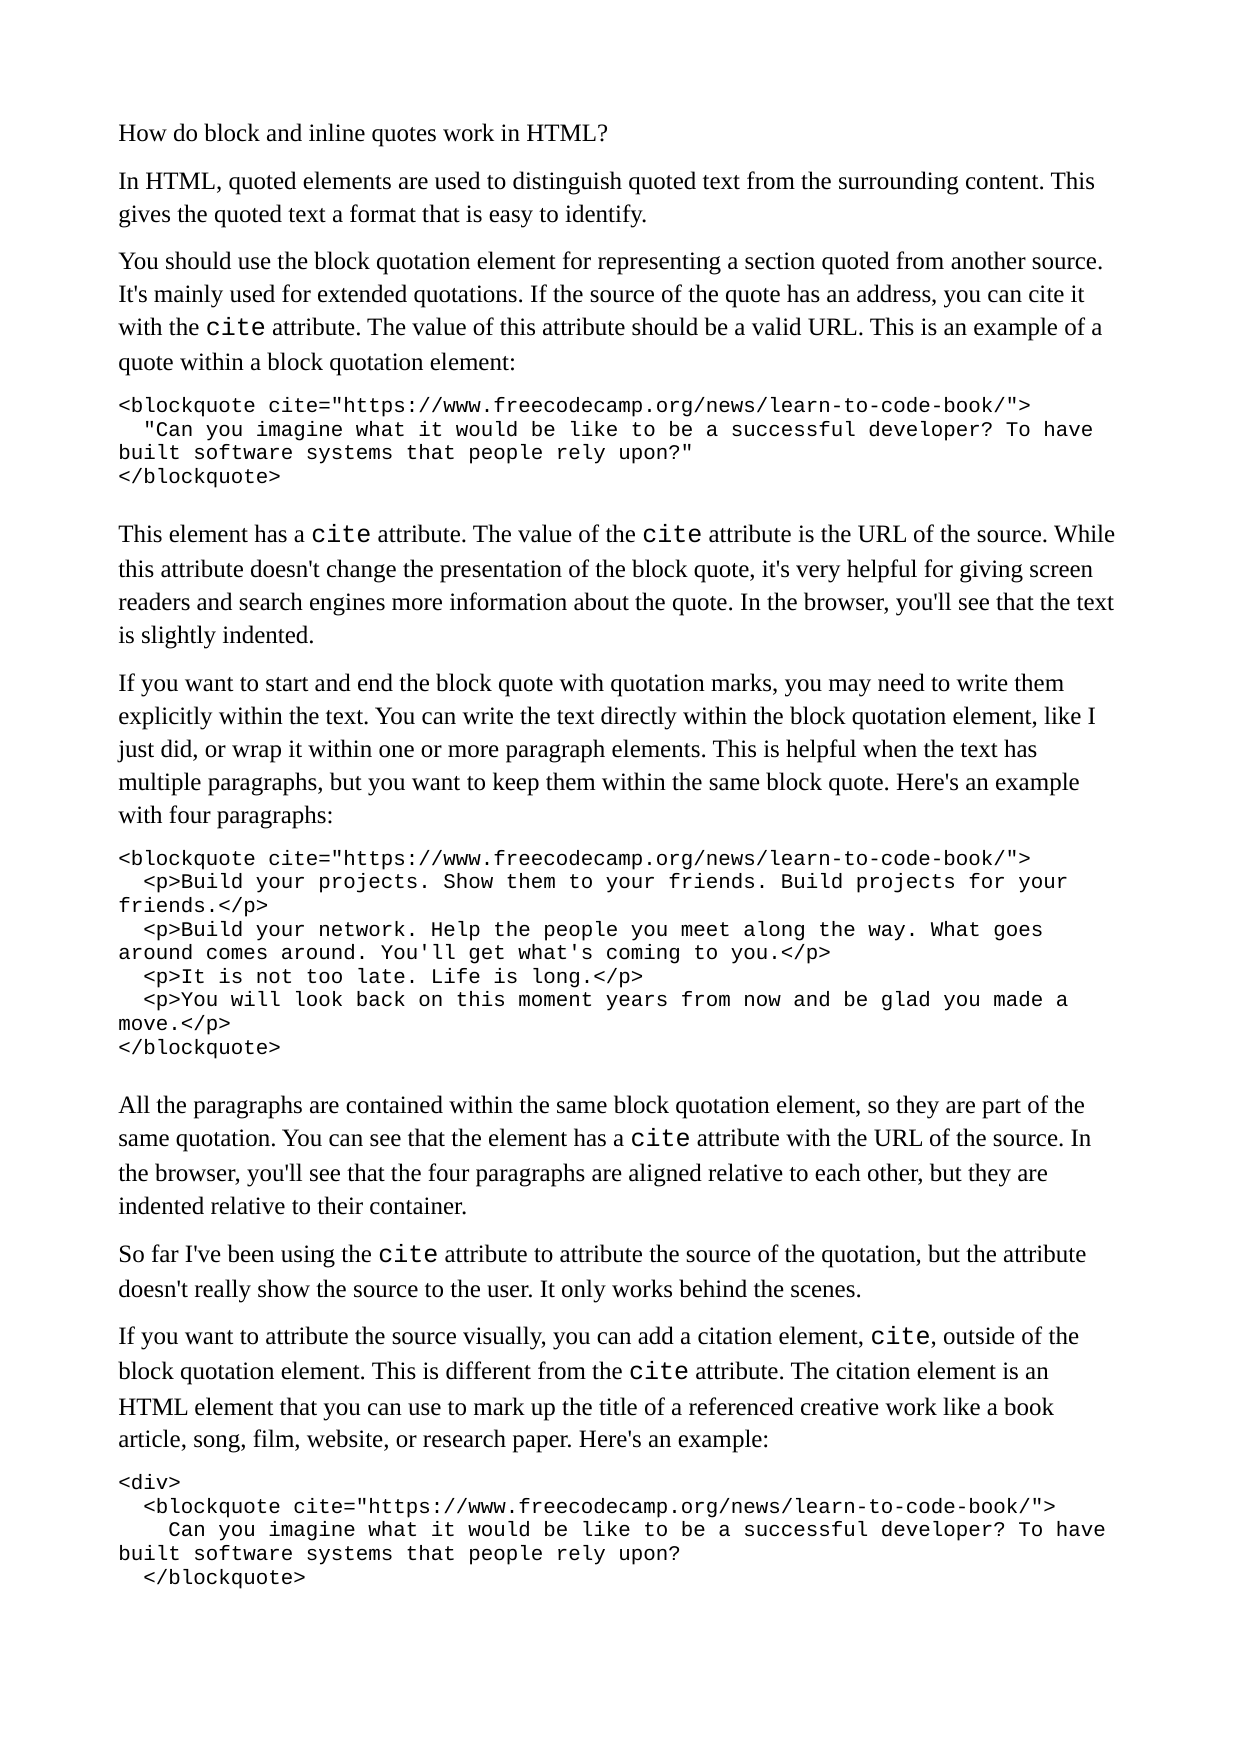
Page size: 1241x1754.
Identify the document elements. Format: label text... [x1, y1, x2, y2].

text In HTML, quoted elements are used to distinguish quoted text from the surrounding content. This gives the quoted text a format that is easy to identify. [118, 166, 1122, 227]
text So far I've been using the cite attribute to attribute the source of the quotation, but the attribute doesn't really show the source to the user. It only works behind the scenes. [118, 1239, 1122, 1302]
text "Can you imagine what it would be like to be a successful developer? To have built software systems that people rely upon?" [118, 419, 1122, 466]
text If you want to start and end the block quote with quotation marks, you may need to write them explicitly within the text. You can write the text directly within the block quotation element, like I just did, or wrap it within one or more paragraph elements. This is helpful when the text has multiple paragraphs, but you want to keep them within the same block quote. Here's an example with four paragraphs: [118, 668, 1122, 829]
text This element has a cite attribute. The value of the cite attribute is the URL of the source. While this attribute doesn't change the presentation of the block quote, it's very helpful for giving screen readers and search engines more information about the quote. In the browser, you'll see that the text is slightly indented. [118, 519, 1122, 649]
text </blockquote> [118, 466, 1122, 490]
text <p>Build your network. Help the people you meet along the way. What goes around comes around. You'll get what's coming to you.</p> [118, 918, 1122, 966]
text All the paragraphs are contained within the same block quotation element, so they are part of the same quotation. You can see that the element has a cite attribute with the URL of the source. In the browser, you'll see that the four paragraphs are aligned relative to each other, but they are indented relative to their container. [118, 1090, 1122, 1220]
text </blockquote> [118, 1567, 1122, 1590]
text <p>Build your projects. Show them to your friends. Build projects for your friends.</p> [118, 871, 1122, 918]
text How do block and inline quotes work in HTML? [118, 118, 1122, 147]
text <div> [118, 1472, 1122, 1496]
text <p>You will look back on this moment years from now and be glad you made a move.</p> [118, 989, 1122, 1037]
text <blockquote cite="https://www.freecodecamp.org/news/learn-to-code-book/"> [118, 395, 1122, 419]
text <p>It is not too late. Life is long.</p> [118, 966, 1122, 989]
text </blockquote> [118, 1037, 1122, 1060]
text If you want to attribute the source visually, you can add a citation element, cite, outside of the block quotation element. This is different from the cite attribute. The citation element is an HTML element that you can use to mark up the title of a referenced creative work like a book article, song, film, website, or research paper. Here's an example: [118, 1321, 1122, 1453]
text Can you imagine what it would be like to be a successful developer? To have built software systems that people rely upon? [118, 1519, 1122, 1567]
text <blockquote cite="https://www.freecodecamp.org/news/learn-to-code-book/"> [118, 1496, 1122, 1519]
text You should use the block quotation element for representing a section quoted from another source. It's mainly used for extended quotations. If the source of the quote has an address, you can cite it with the cite attribute. The value of this attribute should be a valid URL. This is an example of a quote within a block quotation element: [118, 246, 1122, 376]
text <blockquote cite="https://www.freecodecamp.org/news/learn-to-code-book/"> [118, 848, 1122, 871]
